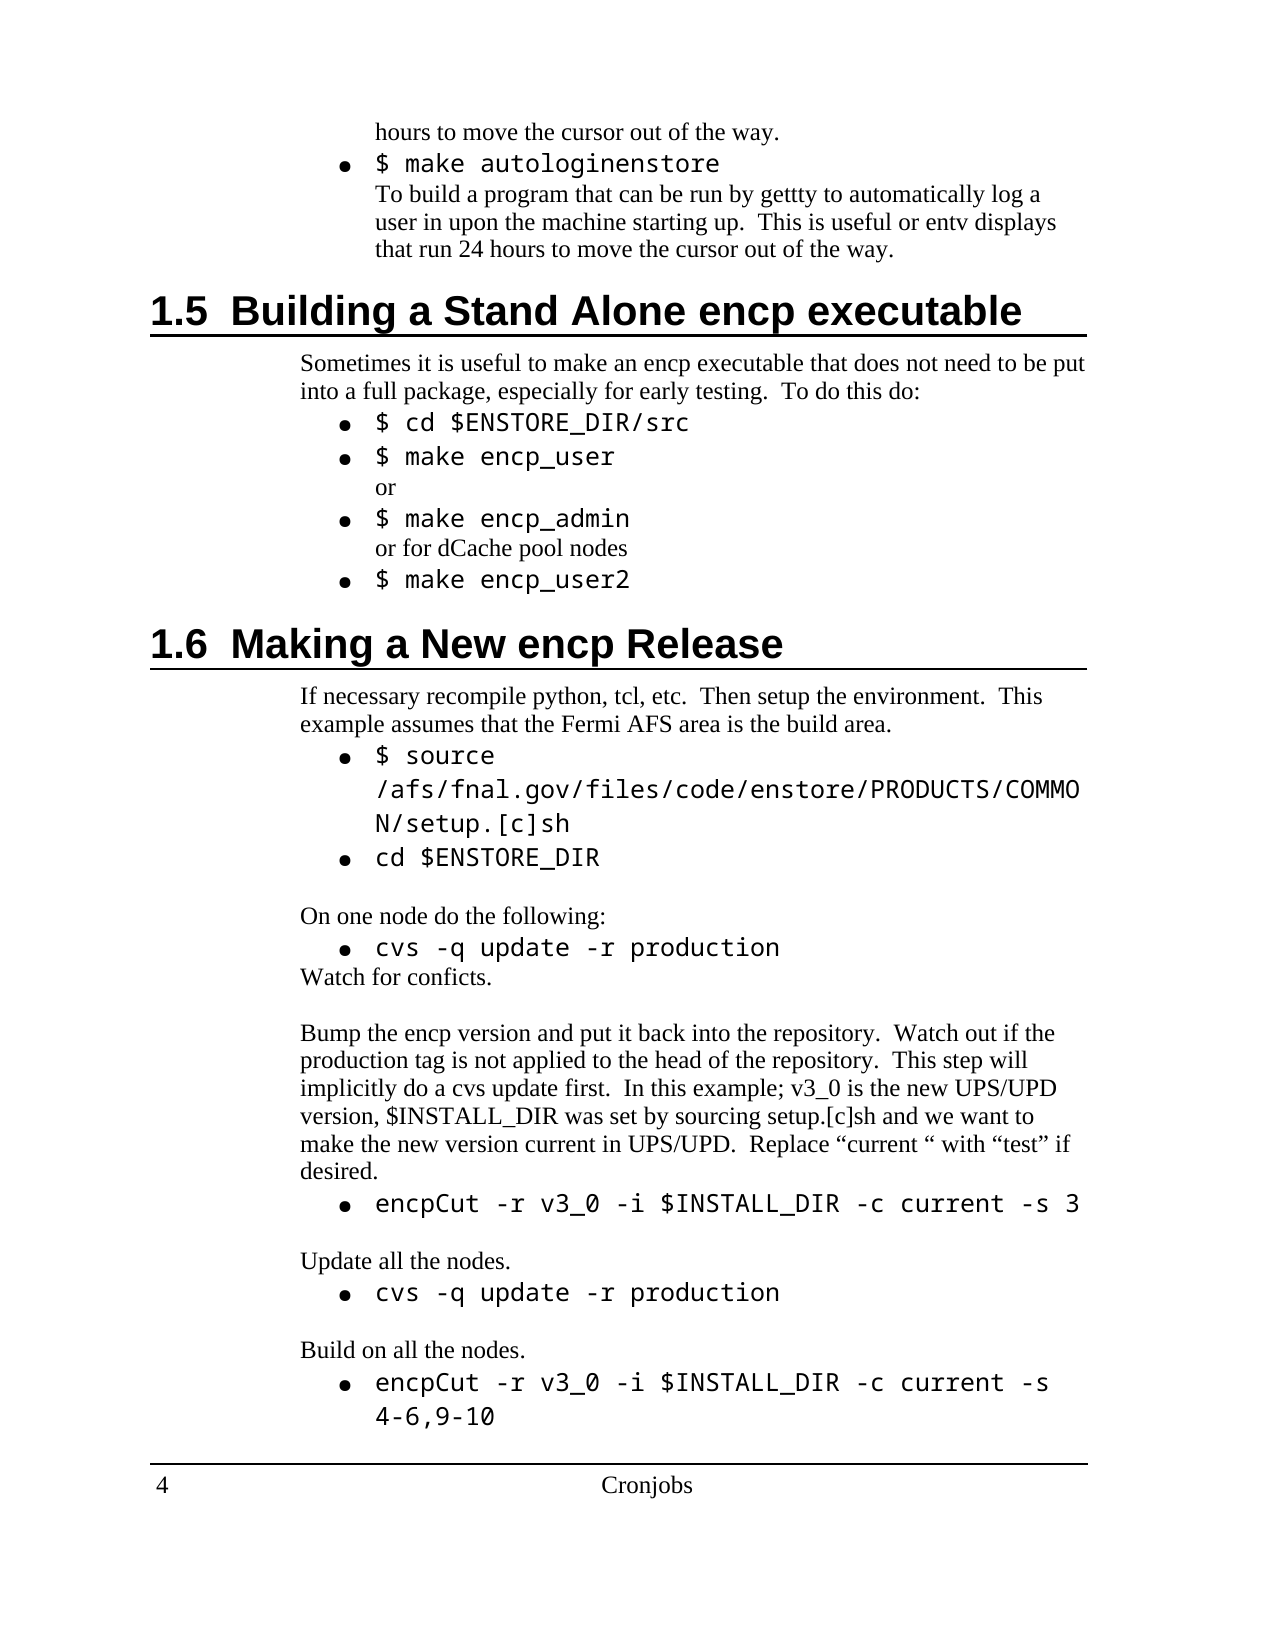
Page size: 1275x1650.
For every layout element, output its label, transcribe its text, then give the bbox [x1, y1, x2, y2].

text On one node do the following: [300, 902, 1087, 929]
text Watch for conficts. [300, 963, 1087, 991]
text If necessary recompile python, tcl, etc. Then setup the environment. This example assumes that the Fermi AFS area is the build area. [300, 682, 1087, 738]
list cd $ENSTORE_DIR [337, 840, 1087, 874]
list cvs -q update -r production [337, 1275, 1087, 1309]
list $ make encp_admin or for dCache pool nodes [337, 500, 1087, 562]
list $ make encp_user or [337, 439, 1087, 500]
list encpCut -r v3_0 -i $INSTALL_DIR -c current -s 4-6,9-10 [337, 1364, 1087, 1432]
list $ source /afs/fnal.gov/files/code/enstore/PRODUCTS/COMMON/setup.[c]sh [337, 738, 1087, 840]
subtitle Building a Stand Alone encp executable [150, 288, 1087, 334]
list encpCut -r v3_0 -i $INSTALL_DIR -c current -s 3 [337, 1185, 1087, 1219]
text Update all the nodes. [300, 1247, 1087, 1275]
subtitle Making a New encp Release [150, 621, 1087, 668]
text Build on all the nodes. [300, 1336, 1087, 1364]
list $ make encp_user2 [337, 562, 1087, 596]
list cvs -q update -r production [337, 929, 1087, 963]
text Sometimes it is useful to make an encp executable that does not need to be put into a full package, especially for early testing. To do this do: [300, 349, 1087, 404]
list hours to move the cursor out of the way. [337, 118, 1087, 146]
list $ make autologinenstore To build a program that can be run by gettty to automatically log a user in upon the machine starting up. This is useful or entv displays that run 24 hours to move the cursor out of the way. [337, 146, 1087, 263]
text Bump the encp version and put it back into the repository. Watch out if the production tag is not applied to the head of the repository. This step will implicitly do a cvs update first. In this example; v3_0 is the new UPS/UPD version, $INSTALL_DIR was set by sourcing setup.[c]sh and we want to make the new version current in UPS/UPD. Replace “current “ with “test” if desired. [300, 1019, 1087, 1185]
list $ cd $ENSTORE_DIR/src [337, 404, 1087, 439]
